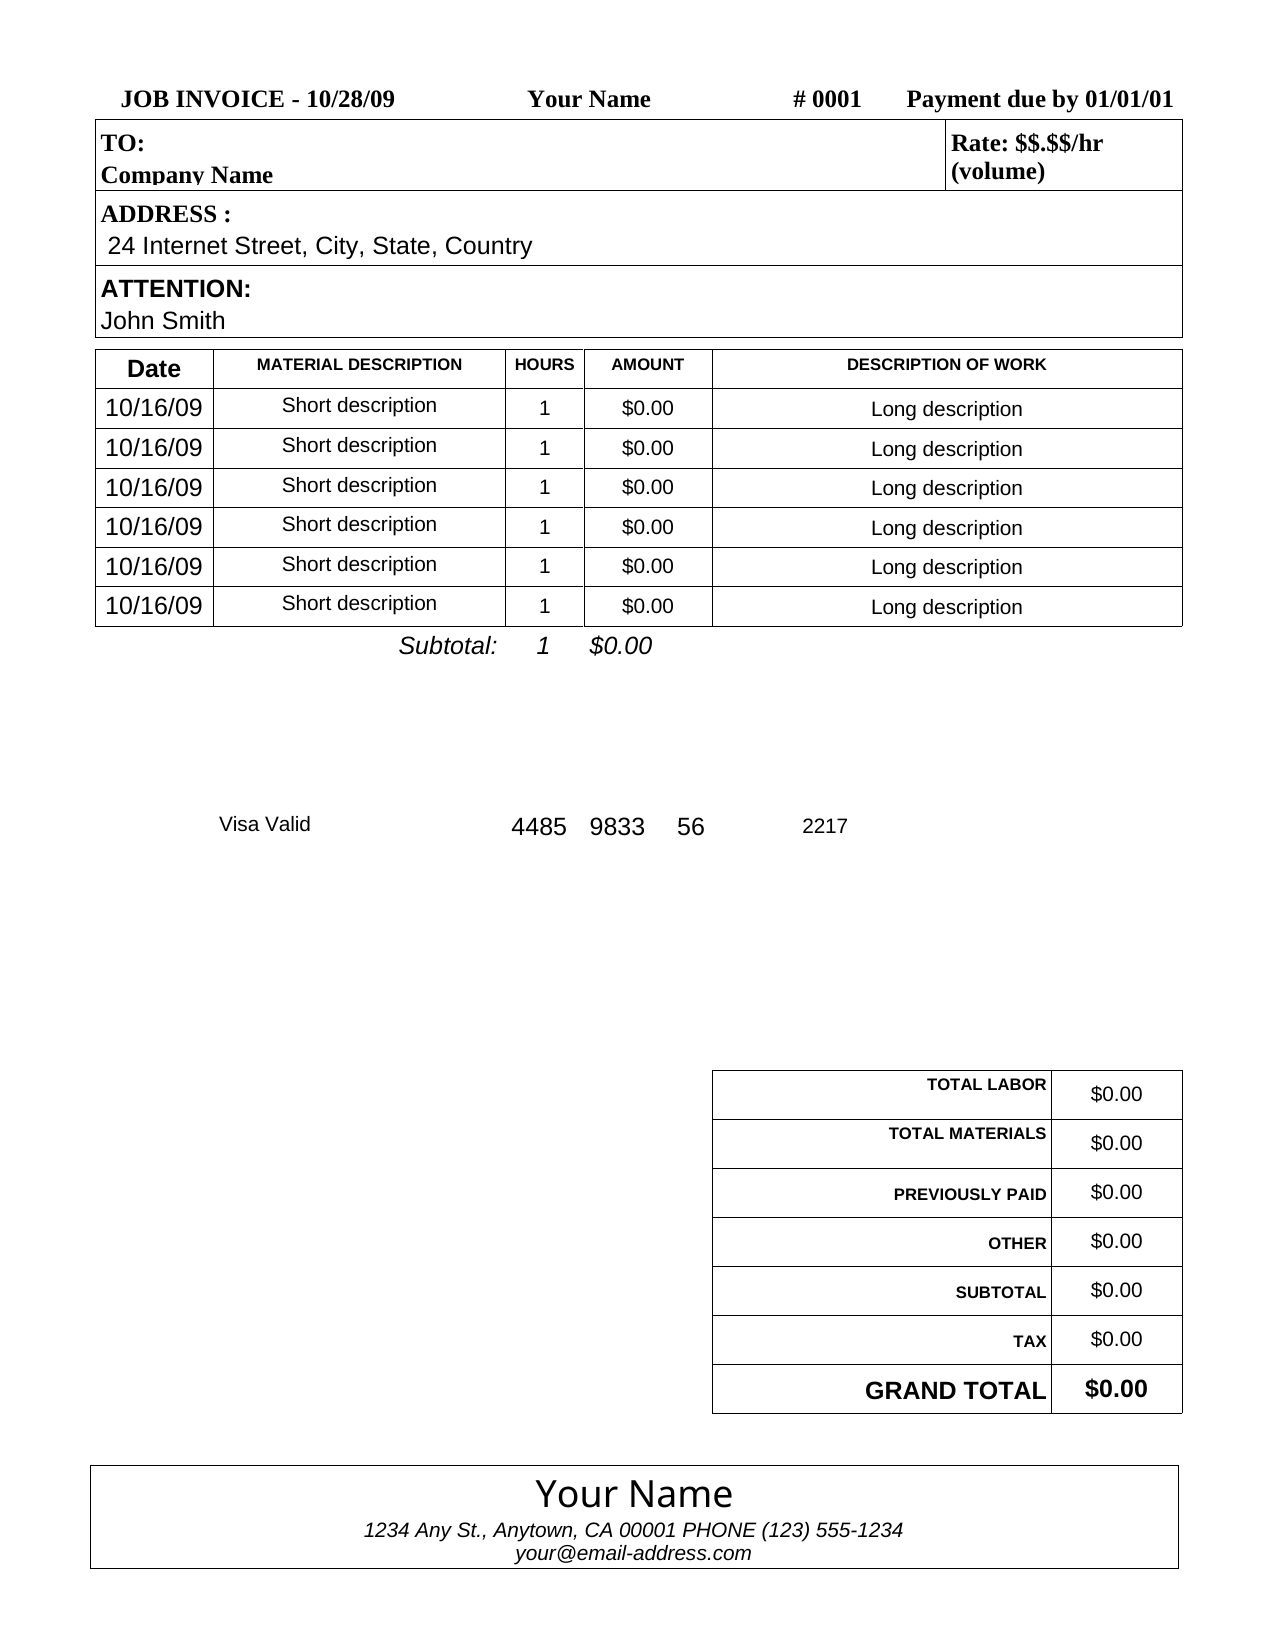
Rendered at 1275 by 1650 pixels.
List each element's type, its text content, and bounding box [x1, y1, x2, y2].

table_cell [95, 740, 213, 773]
table_cell [671, 706, 712, 740]
table_cell Rate: $$.$$/hr (volume) [946, 120, 1182, 190]
table_cell [1051, 774, 1144, 807]
table_cell Subtotal: [213, 627, 505, 672]
table_cell Visa Valid [213, 807, 505, 841]
table_cell [505, 875, 583, 904]
text 1234 Any St., Anytown, CA 00001 PHONE (123) 555-1234 [93, 1519, 1175, 1542]
table_header Your Name [408, 75, 757, 119]
table_cell [95, 1005, 583, 1047]
table_cell [712, 904, 938, 938]
table_cell [995, 774, 1051, 807]
table_cell [213, 706, 505, 740]
table_cell [995, 672, 1051, 706]
table_cell [505, 938, 583, 971]
table_cell [1051, 938, 1144, 971]
table_cell [95, 971, 213, 1005]
table_cell [1145, 672, 1182, 706]
table_cell $0.00 [585, 469, 712, 507]
table_cell [1145, 740, 1182, 773]
table_cell [584, 706, 671, 740]
table_cell [1145, 904, 1182, 938]
table_cell [671, 740, 712, 773]
table_cell [213, 938, 505, 971]
table_cell [95, 627, 213, 672]
table_cell [712, 672, 938, 706]
table_cell [938, 706, 994, 740]
table_cell [712, 740, 938, 773]
table_cell 16/10/09 [96, 469, 213, 507]
table_cell 16/10/09 [96, 508, 213, 547]
table_cell [995, 904, 1051, 938]
table_cell $0.00 [1052, 1120, 1182, 1168]
table_cell Long description [713, 469, 1182, 507]
table_header DESCRIPTION OF WORK [713, 350, 1182, 388]
table_cell [671, 875, 712, 904]
table_cell [505, 971, 583, 1005]
table_cell [95, 1364, 712, 1413]
table_cell [1051, 807, 1144, 841]
table_cell 1 [506, 548, 583, 586]
table_cell 16/10/09 [96, 429, 213, 468]
table_cell [505, 740, 583, 773]
table_cell GRAND TOTAL [713, 1365, 1051, 1413]
table_cell $0.00 [1052, 1071, 1182, 1119]
table_cell [938, 841, 994, 875]
table_cell [213, 774, 505, 807]
table_cell [712, 706, 938, 740]
table_cell [995, 875, 1051, 904]
table_cell [95, 774, 213, 807]
table_cell [213, 740, 505, 773]
table_cell ATTENTION: John Smith [96, 266, 1182, 337]
table_cell [95, 672, 213, 706]
table_cell [213, 971, 505, 1005]
table_cell [505, 706, 583, 740]
table_cell [712, 774, 938, 807]
table_cell [213, 672, 505, 706]
table_cell [995, 841, 1051, 875]
table_cell [584, 774, 671, 807]
table_cell [584, 904, 671, 938]
table_cell 16/10/09 [96, 389, 213, 428]
table_cell [671, 938, 712, 971]
table_cell [95, 706, 213, 740]
table_cell [584, 1048, 712, 1069]
text your@email-address.com [93, 1542, 1175, 1565]
table_cell 1 [506, 587, 583, 626]
table_cell $0.00 [1052, 1316, 1182, 1364]
table_cell [95, 1168, 712, 1217]
table_cell Short description [214, 389, 505, 428]
table_cell [712, 938, 938, 971]
table_cell [1145, 938, 1182, 971]
table_cell [95, 1266, 712, 1315]
table_cell $0.00 [584, 627, 712, 672]
table_header AMOUNT [585, 350, 712, 388]
table_cell [95, 841, 213, 875]
table_cell Short description [214, 508, 505, 547]
table_cell TOTAL MATERIALS [713, 1120, 1051, 1168]
table_cell [1145, 706, 1182, 740]
table_cell [584, 841, 671, 875]
table_header Date [96, 350, 213, 388]
table_cell [213, 875, 505, 904]
table_cell [938, 938, 994, 971]
table_cell [95, 938, 213, 971]
table_cell 1 [506, 469, 583, 507]
table_cell [584, 672, 671, 706]
table_cell [938, 971, 994, 1005]
table_cell [712, 841, 938, 875]
table_header JOB INVOICE - 10/28/09 [95, 75, 408, 119]
table_cell $0.00 [1052, 1218, 1182, 1266]
table_cell [995, 938, 1051, 971]
table_cell [1051, 740, 1144, 773]
table_cell [1051, 672, 1144, 706]
table_cell [584, 875, 671, 904]
table_cell [95, 807, 213, 841]
table_cell [938, 807, 994, 841]
table_cell [671, 672, 712, 706]
table_cell Long description [713, 508, 1182, 547]
table_cell Short description [214, 587, 505, 626]
table_cell [938, 774, 994, 807]
table_cell [671, 774, 712, 807]
table_cell 1 [505, 627, 583, 672]
table_cell [1145, 1005, 1182, 1047]
table_cell [1145, 807, 1182, 841]
table_cell [213, 841, 505, 875]
table_cell $0.00 [1052, 1365, 1182, 1413]
table_cell [1051, 841, 1144, 875]
table_cell $0.00 [1052, 1169, 1182, 1217]
table_cell TAX [713, 1316, 1051, 1364]
table_cell [995, 971, 1051, 1005]
table_cell ADDRESS : 24 Internet Street, City, State, Country [96, 191, 1182, 265]
table_cell 5624 [671, 807, 712, 841]
table_cell [712, 1005, 1051, 1047]
table_cell Short description [214, 469, 505, 507]
table_cell [505, 841, 583, 875]
table_cell [95, 875, 213, 904]
table_cell [712, 627, 1182, 672]
table_cell $0.00 [585, 587, 712, 626]
table_cell [1145, 1048, 1182, 1069]
table_header Payment due by 01/01/01 [886, 75, 1182, 119]
table_cell [95, 1217, 712, 1266]
table_cell [1051, 1048, 1144, 1069]
table_cell [938, 740, 994, 773]
table_cell [584, 1005, 671, 1047]
table_cell Short description [214, 429, 505, 468]
table_cell [1051, 971, 1144, 1005]
table_cell 1 [506, 389, 583, 428]
table_cell $0.00 [585, 389, 712, 428]
table_cell [584, 971, 671, 1005]
text Your Name [93, 1468, 1175, 1519]
table_header # 0001 [757, 75, 886, 119]
table_cell Long description [713, 587, 1182, 626]
table_cell [938, 875, 994, 904]
table_cell $0.00 [585, 429, 712, 468]
table_cell [95, 1119, 712, 1168]
table_cell 16/10/09 [96, 548, 213, 586]
table_cell [995, 740, 1051, 773]
table_cell Long description [713, 389, 1182, 428]
table_cell [1145, 875, 1182, 904]
table_cell [1051, 706, 1144, 740]
table_cell PREVIOUSLY PAID [713, 1169, 1051, 1217]
table_cell [505, 672, 583, 706]
table_cell [1145, 971, 1182, 1005]
table_cell [95, 1070, 712, 1119]
table_cell Long description [713, 548, 1182, 586]
table_cell [671, 841, 712, 875]
table_cell [95, 1048, 583, 1069]
table_cell [938, 672, 994, 706]
table_cell SUBTOTAL [713, 1267, 1051, 1315]
table_cell [671, 1005, 712, 1047]
table_cell [995, 706, 1051, 740]
table_cell 2217 [712, 807, 938, 841]
table_cell [584, 740, 671, 773]
table_header HOURS [506, 350, 583, 388]
table_cell TOTAL LABOR [713, 1071, 1051, 1119]
table_cell [95, 904, 213, 938]
table_cell [1051, 1005, 1144, 1047]
table_cell [712, 971, 938, 1005]
table_cell [1051, 904, 1144, 938]
table_cell [505, 774, 583, 807]
table_cell [584, 938, 671, 971]
table_cell Short description [214, 548, 505, 586]
table_cell $0.00 [1052, 1267, 1182, 1315]
table_cell [95, 1315, 712, 1364]
table_cell [995, 807, 1051, 841]
table_cell [712, 1048, 1051, 1069]
table_cell [213, 904, 505, 938]
table_cell 1 [506, 429, 583, 468]
table_cell [938, 904, 994, 938]
table_cell TO: Company Name [96, 120, 945, 190]
table_cell 1 [506, 508, 583, 547]
table_cell Long description [713, 429, 1182, 468]
table_cell OTHER [713, 1218, 1051, 1266]
table_cell $0.00 [585, 508, 712, 547]
table_cell [1145, 774, 1182, 807]
table_cell [505, 904, 583, 938]
table_cell 16/10/09 [96, 587, 213, 626]
table_cell $0.00 [585, 548, 712, 586]
table_cell [1051, 875, 1144, 904]
table_cell [671, 971, 712, 1005]
table_cell 4485 [505, 807, 583, 841]
table_cell [671, 904, 712, 938]
table_cell [1145, 841, 1182, 875]
table_header MATERIAL DESCRIPTION [214, 350, 505, 388]
table_cell 9833 [584, 807, 671, 841]
table_cell [712, 875, 938, 904]
